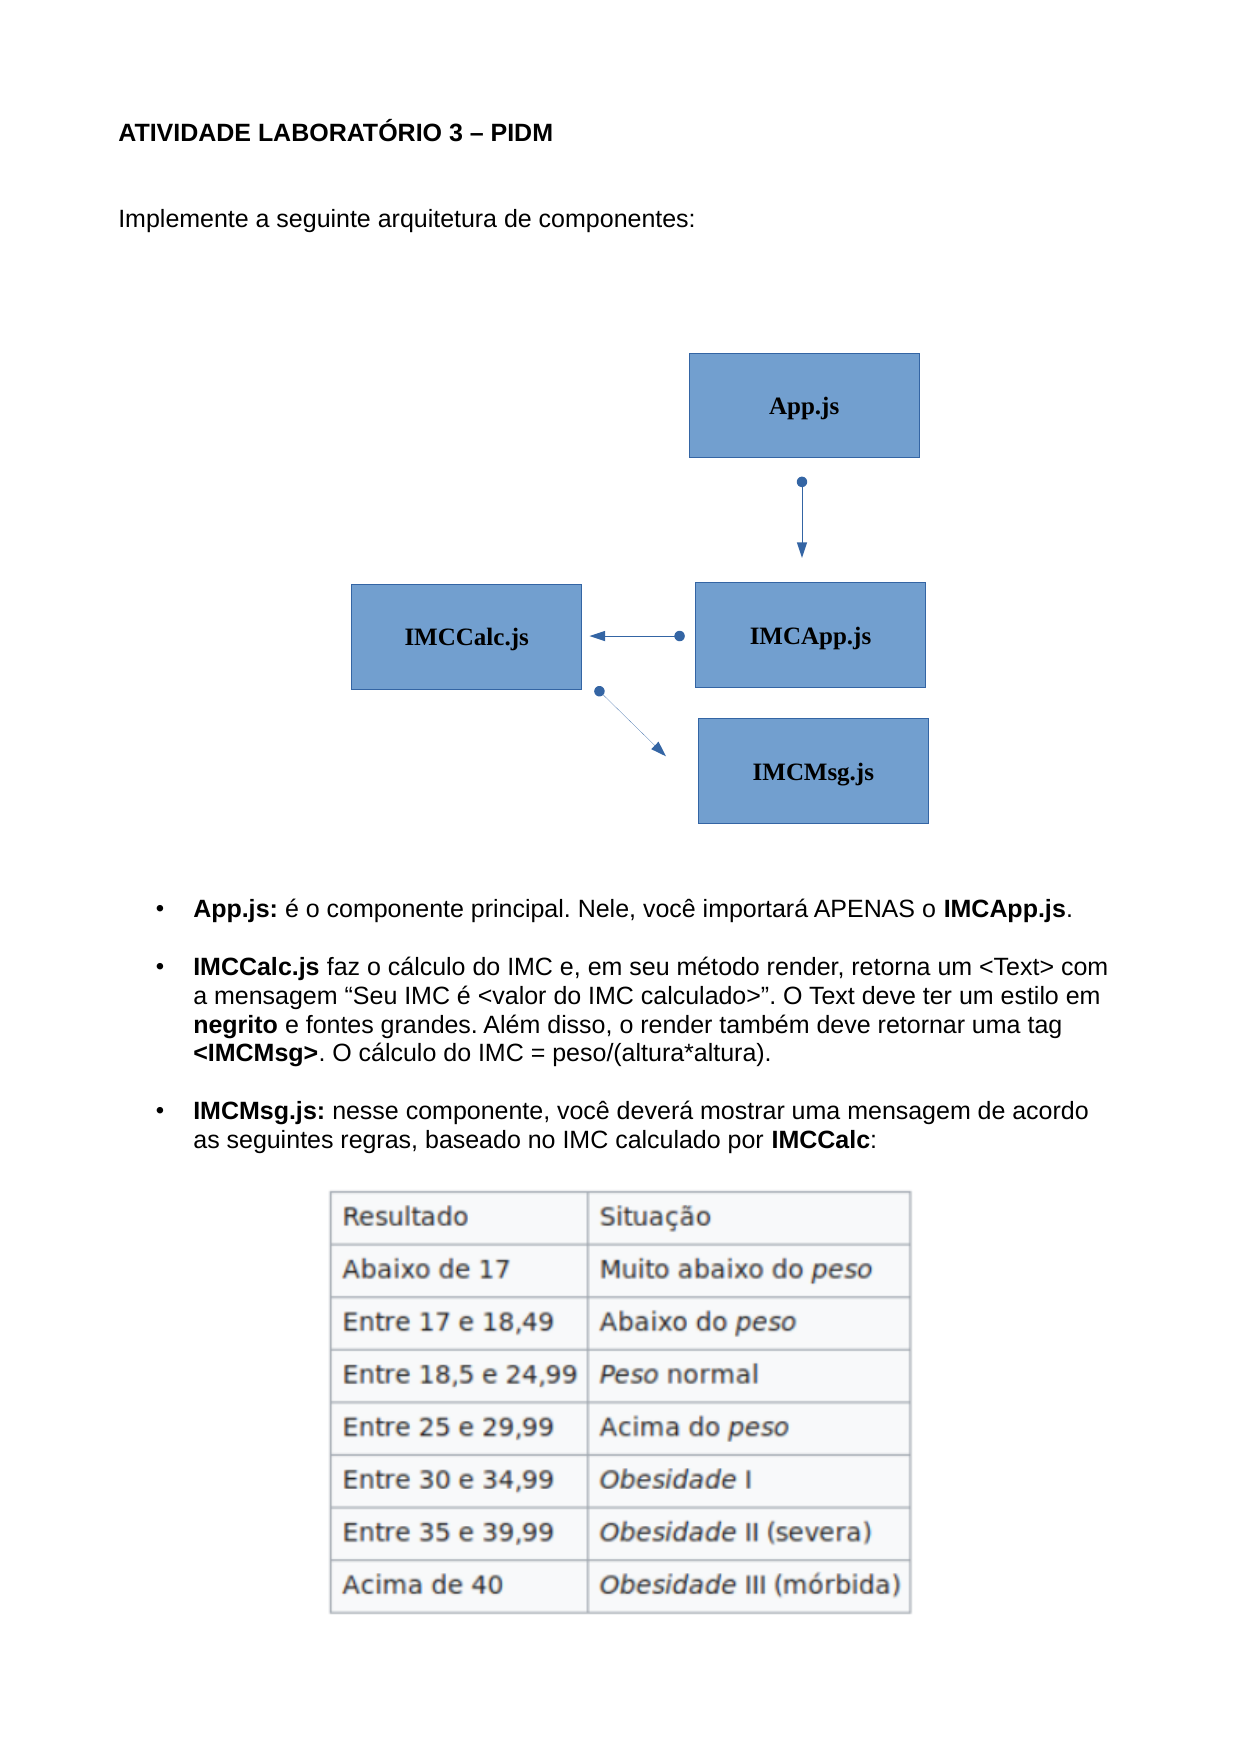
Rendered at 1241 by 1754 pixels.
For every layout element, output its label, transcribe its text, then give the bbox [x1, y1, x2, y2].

list App.js: é o componente principal. Nele, você importará APENAS o IMCApp.js. [156, 894, 1122, 923]
list IMCCalc.js faz o cálculo do IMC e, em seu método render, retorna um <Text> com a mensagem “Seu IMC é <valor do IMC calculado>”. O Text deve ter um estilo em negrito e fontes grandes. Além disso, o render também deve retornar uma tag <IMCMsg>. O cálculo do IMC = peso/(altura*altura). [156, 952, 1122, 1067]
list IMCMsg.js: nesse componente, você deverá mostrar uma mensagem de acordo as seguintes regras, baseado no IMC calculado por IMCCalc: [156, 1096, 1122, 1153]
text Implemente a seguinte arquitetura de componentes: [118, 204, 1122, 233]
text ATIVIDADE LABORATÓRIO 3 – PIDM [118, 118, 1122, 147]
picture [324, 1182, 917, 1619]
